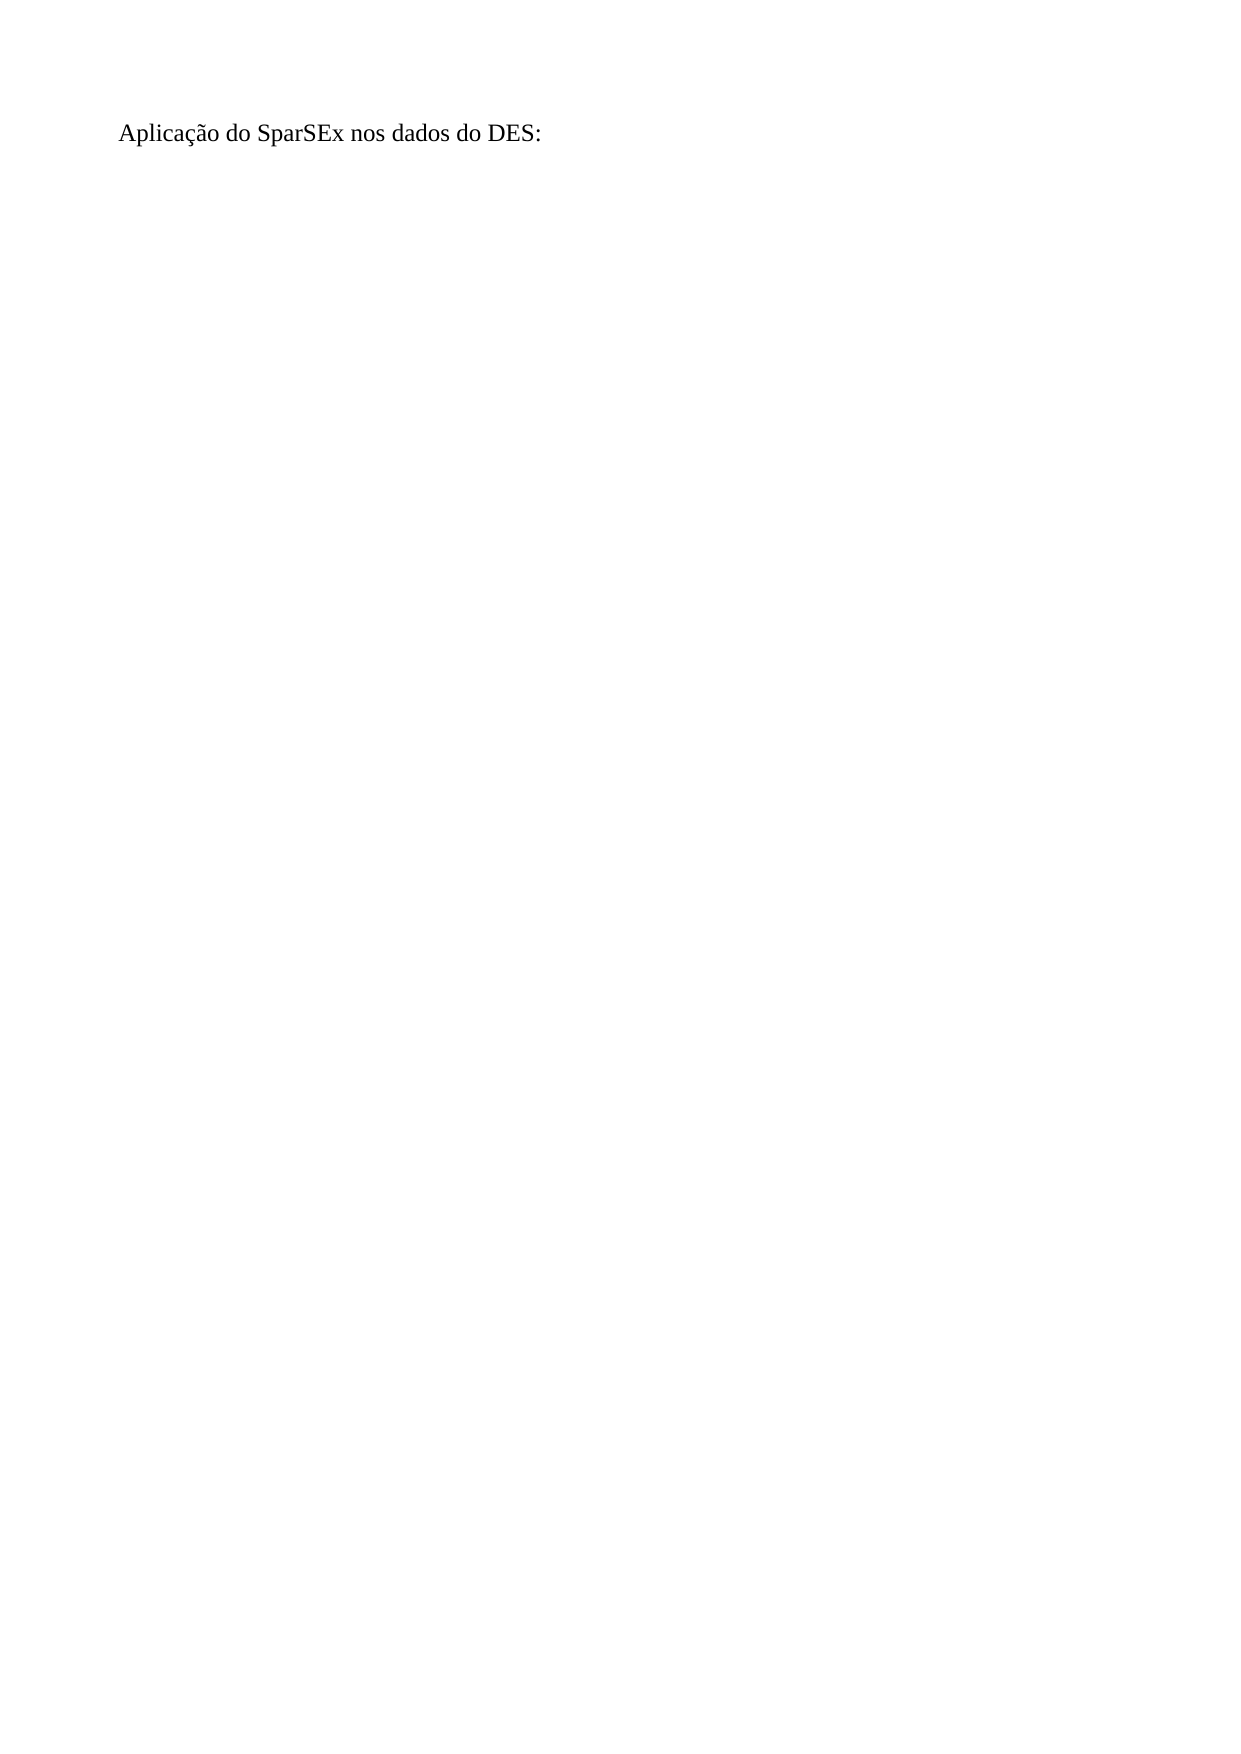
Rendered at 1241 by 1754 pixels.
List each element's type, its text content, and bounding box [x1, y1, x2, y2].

text Aplicação do SparSEx nos dados do DES: [118, 118, 1122, 147]
